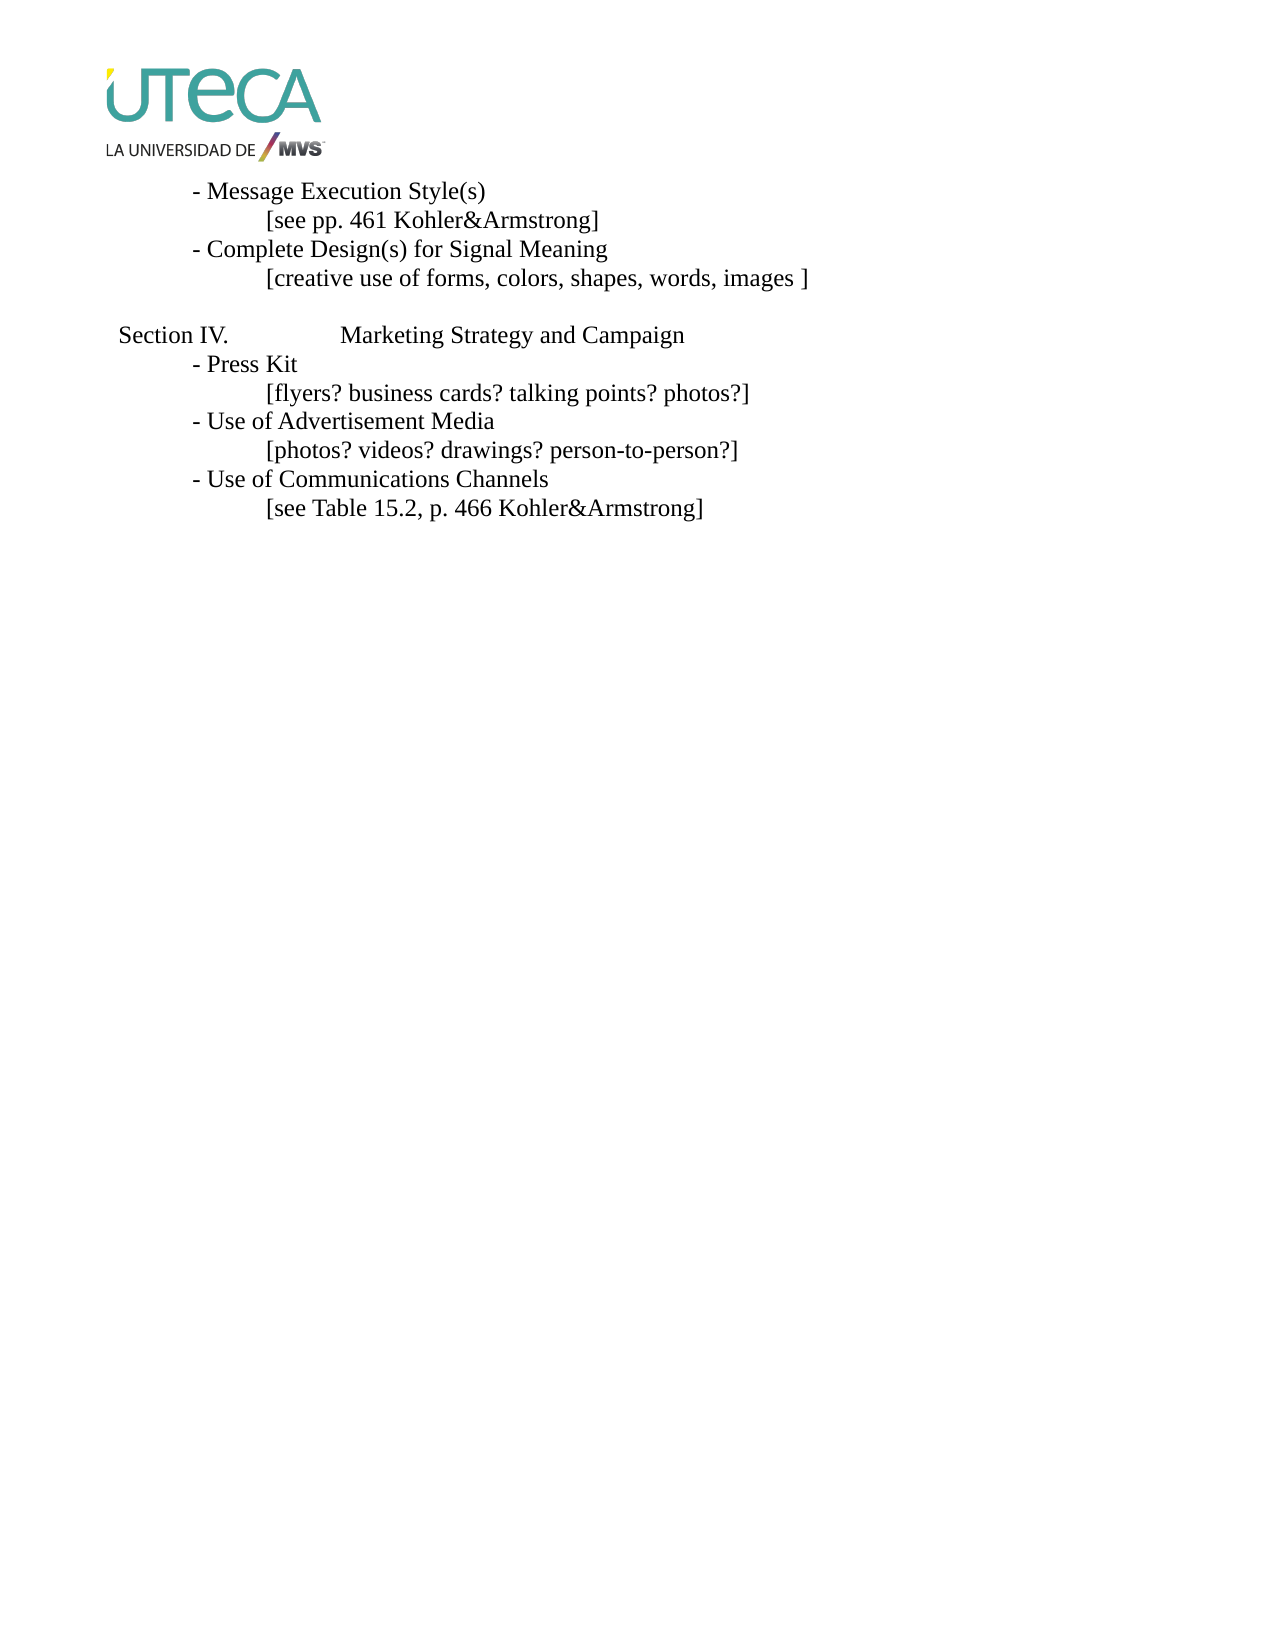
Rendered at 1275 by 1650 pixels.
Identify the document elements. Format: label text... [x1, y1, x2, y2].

text Section IV. Marketing Strategy and Campaign [118, 320, 1157, 349]
text - Message Execution Style(s) [118, 176, 1157, 205]
text [photos? videos? drawings? person-to-person?] [118, 435, 1157, 464]
text [see Table 15.2, p. 466 Kohler&Armstrong] [118, 493, 1157, 521]
text - Use of Advertisement Media [118, 406, 1157, 435]
text [flyers? business cards? talking points? photos?] [118, 378, 1157, 406]
text - Press Kit [118, 349, 1157, 378]
picture [104, 64, 328, 166]
text [creative use of forms, colors, shapes, words, images ] [118, 263, 1157, 291]
text - Complete Design(s) for Signal Meaning [118, 234, 1157, 263]
text [see pp. 461 Kohler&Armstrong] [118, 205, 1157, 234]
text - Use of Communications Channels [118, 464, 1157, 493]
